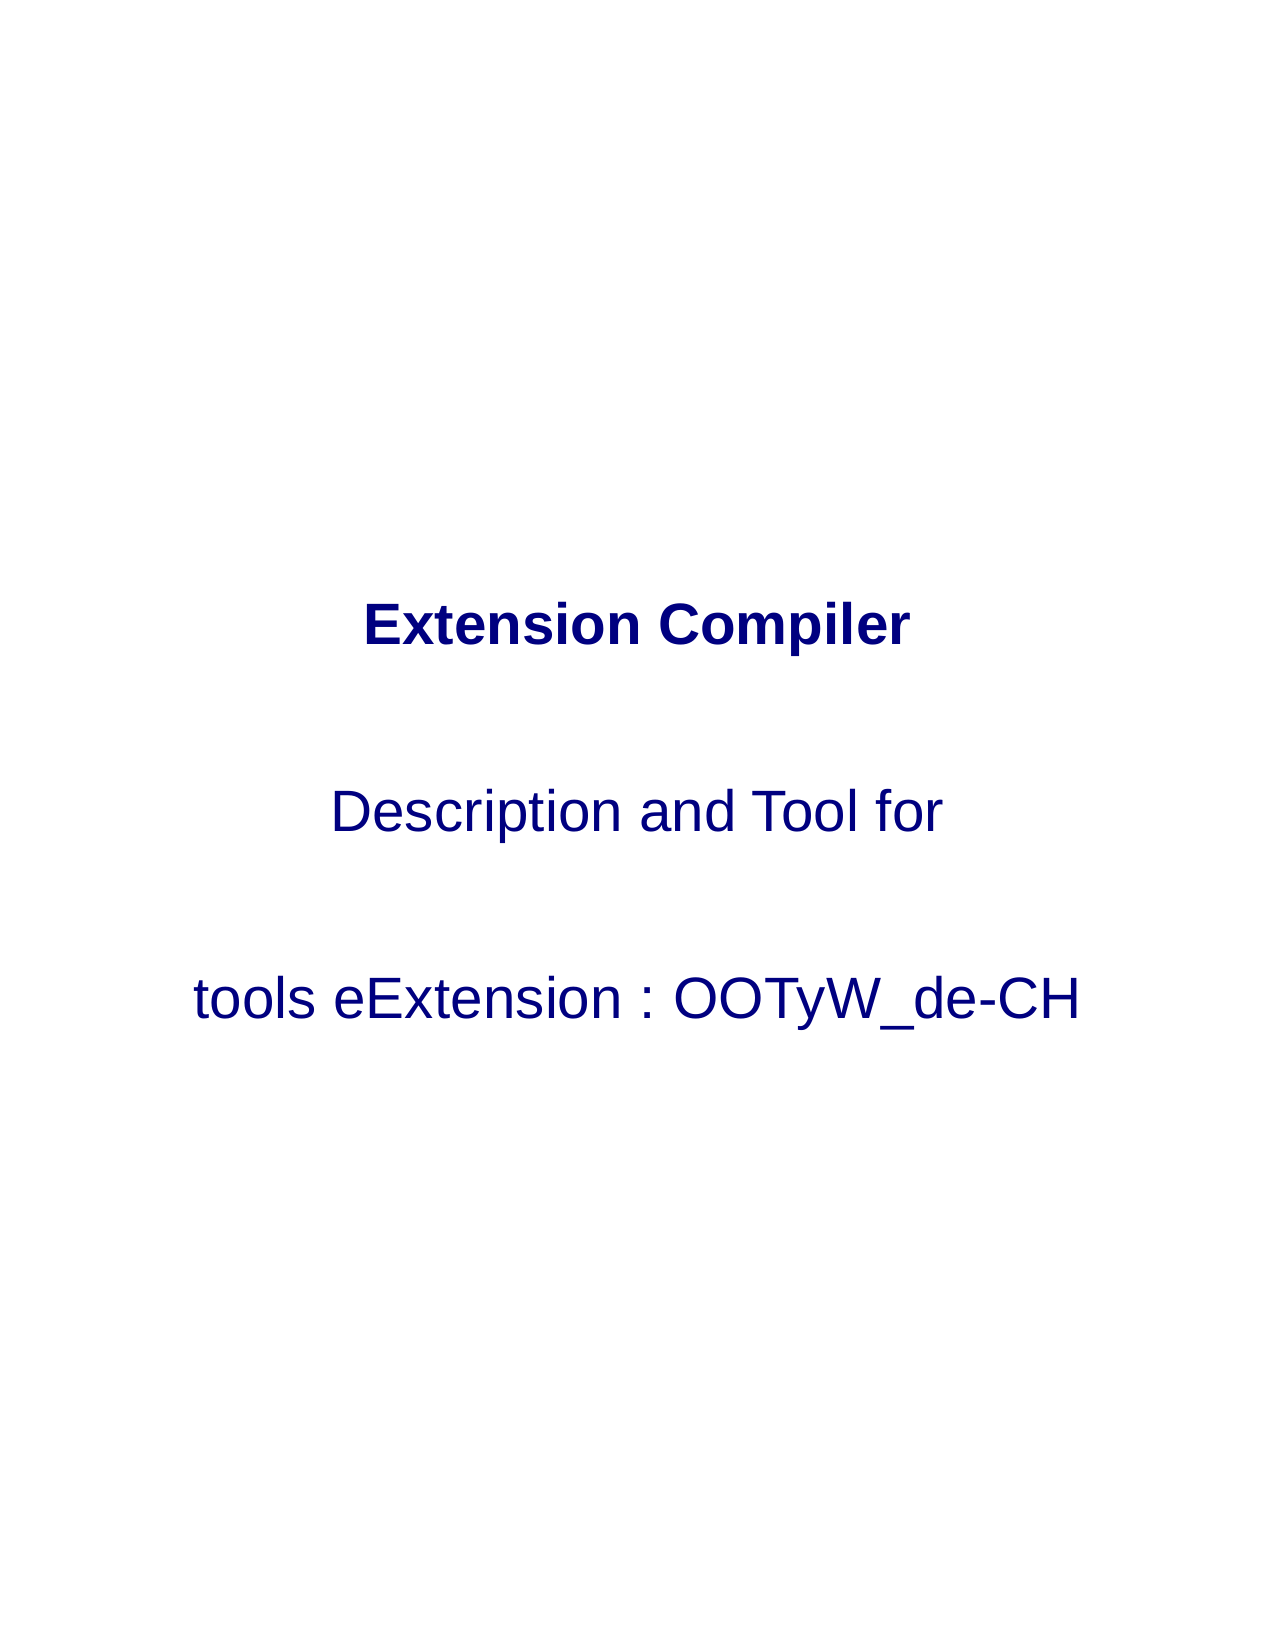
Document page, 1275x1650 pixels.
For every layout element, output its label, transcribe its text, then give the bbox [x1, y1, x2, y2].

text Extension Compiler [153, 592, 1121, 657]
text Description and Tool for [153, 778, 1121, 844]
text tools eExtension : OOTyW_de-CH [153, 965, 1121, 1031]
